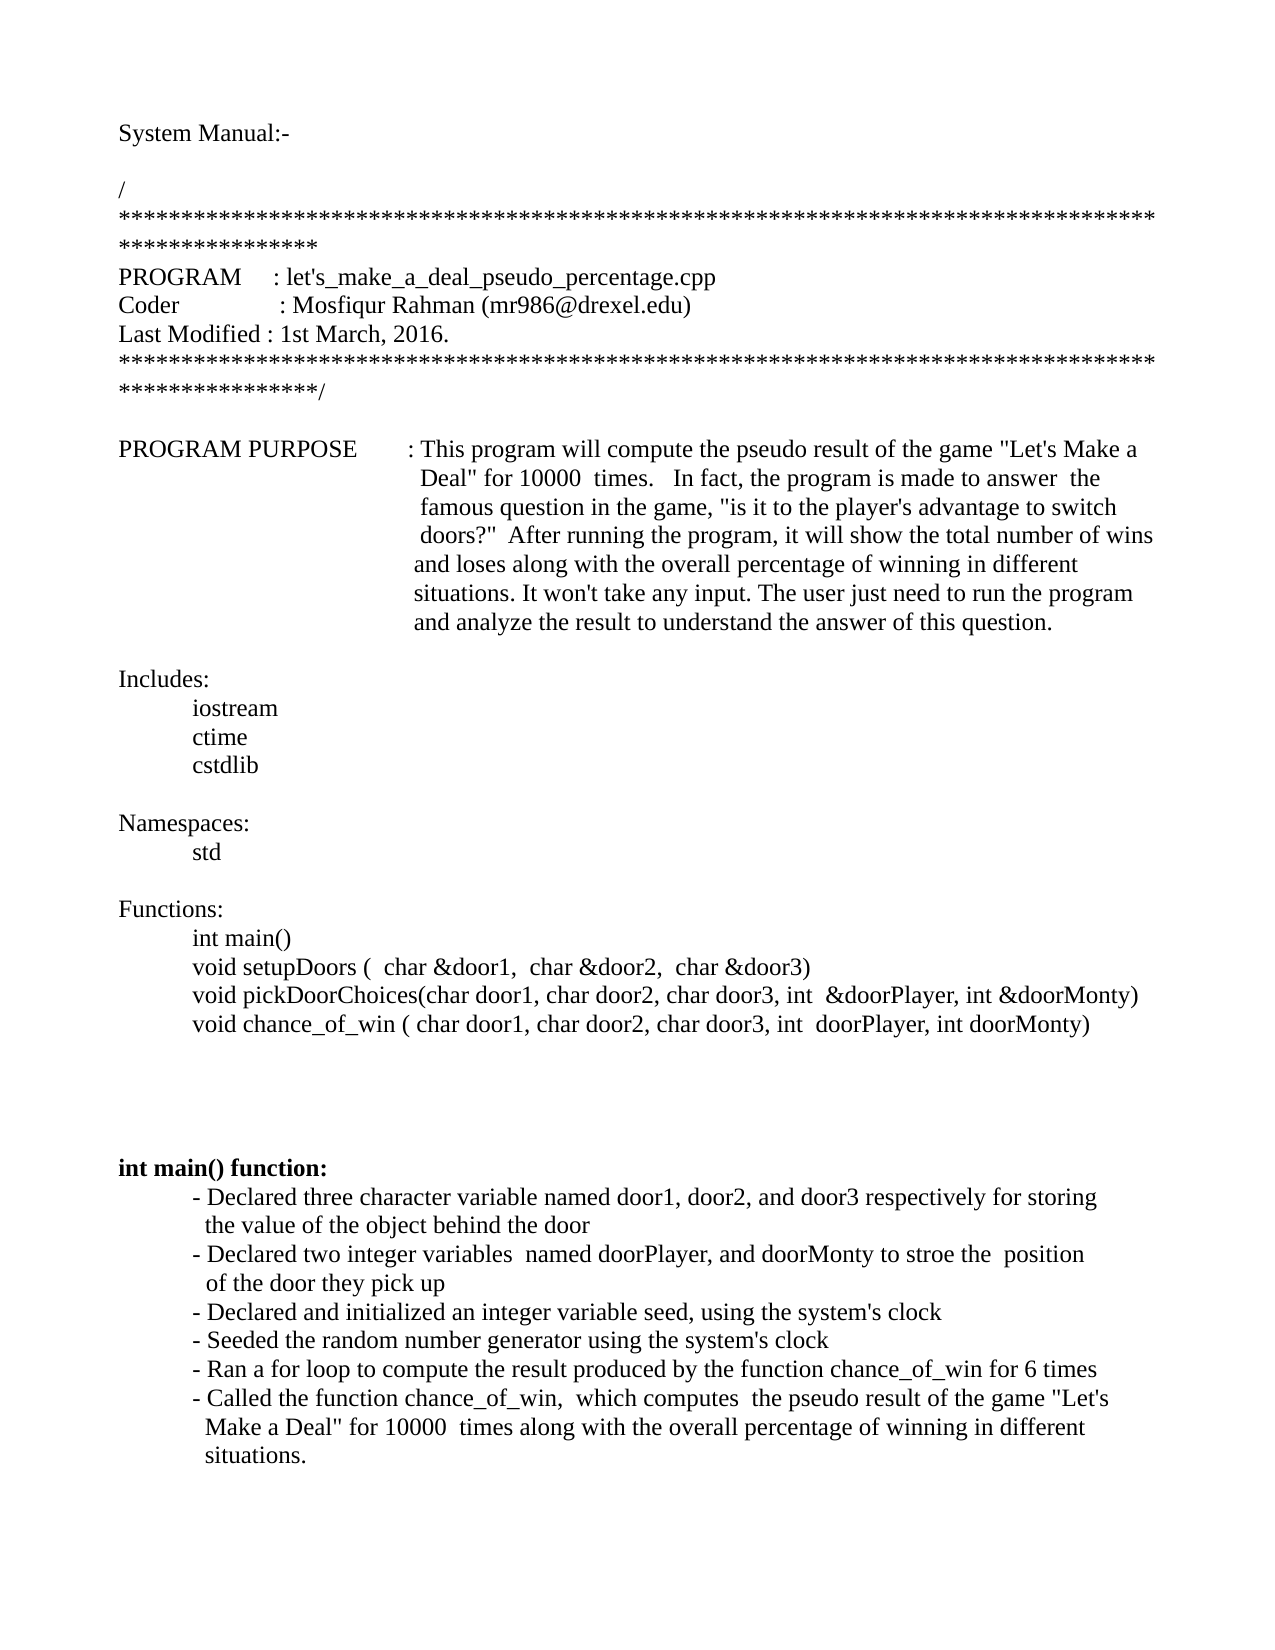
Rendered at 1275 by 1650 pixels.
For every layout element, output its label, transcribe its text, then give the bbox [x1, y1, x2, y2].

text cstdlib [118, 751, 1157, 779]
text Coder : Mosfiqur Rahman (mr986@drexel.edu) [118, 291, 1157, 319]
text - Declared three character variable named door1, door2, and door3 respectively for storing [118, 1182, 1157, 1211]
text Namespaces: [118, 808, 1157, 837]
text iostream [118, 693, 1157, 722]
text Last Modified : 1st March, 2016. [118, 319, 1157, 348]
text std [118, 837, 1157, 866]
text int main() function: [118, 1153, 1157, 1182]
text int main() [118, 923, 1157, 952]
text void chance_of_win ( char door1, char door2, char door3, int doorPlayer, int doorMonty) [118, 1009, 1157, 1038]
text of the door they pick up [118, 1268, 1157, 1297]
text Includes: [118, 664, 1157, 693]
text - Seeded the random number generator using the system's clock [118, 1326, 1157, 1354]
text - Ran a for loop to compute the result produced by the function chance_of_win for 6 times [118, 1354, 1157, 1383]
text the value of the object behind the door [118, 1211, 1157, 1239]
text /*************************************************************************************************** [118, 176, 1157, 262]
text void setupDoors ( char &door1, char &door2, char &door3) [118, 952, 1157, 981]
text - Called the function chance_of_win, which computes the pseudo result of the game "Let's Make a Deal" for 10000 times along with the overall percentage of winning in different situations. [118, 1383, 1157, 1469]
text ***************************************************************************************************/ [118, 348, 1157, 406]
text PROGRAM : let's_make_a_deal_pseudo_percentage.cpp [118, 262, 1157, 291]
text PROGRAM PURPOSE : This program will compute the pseudo result of the game "Let's Make a Deal" for 10000 times. In fact, the program is made to answer the famous question in the game, "is it to the player's advantage to switch doors?" After running the program, it will show the total number of wins and loses along with the overall percentage of winning in different situations. It won't take any input. The user just need to run the program and analyze the result to understand the answer of this question. [118, 434, 1157, 636]
text Functions: [118, 894, 1157, 923]
text - Declared and initialized an integer variable seed, using the system's clock [118, 1297, 1157, 1326]
text System Manual:- [118, 118, 1157, 147]
text void pickDoorChoices(char door1, char door2, char door3, int &doorPlayer, int &doorMonty) [118, 981, 1157, 1009]
text ctime [118, 722, 1157, 751]
text - Declared two integer variables named doorPlayer, and doorMonty to stroe the position [118, 1239, 1157, 1268]
